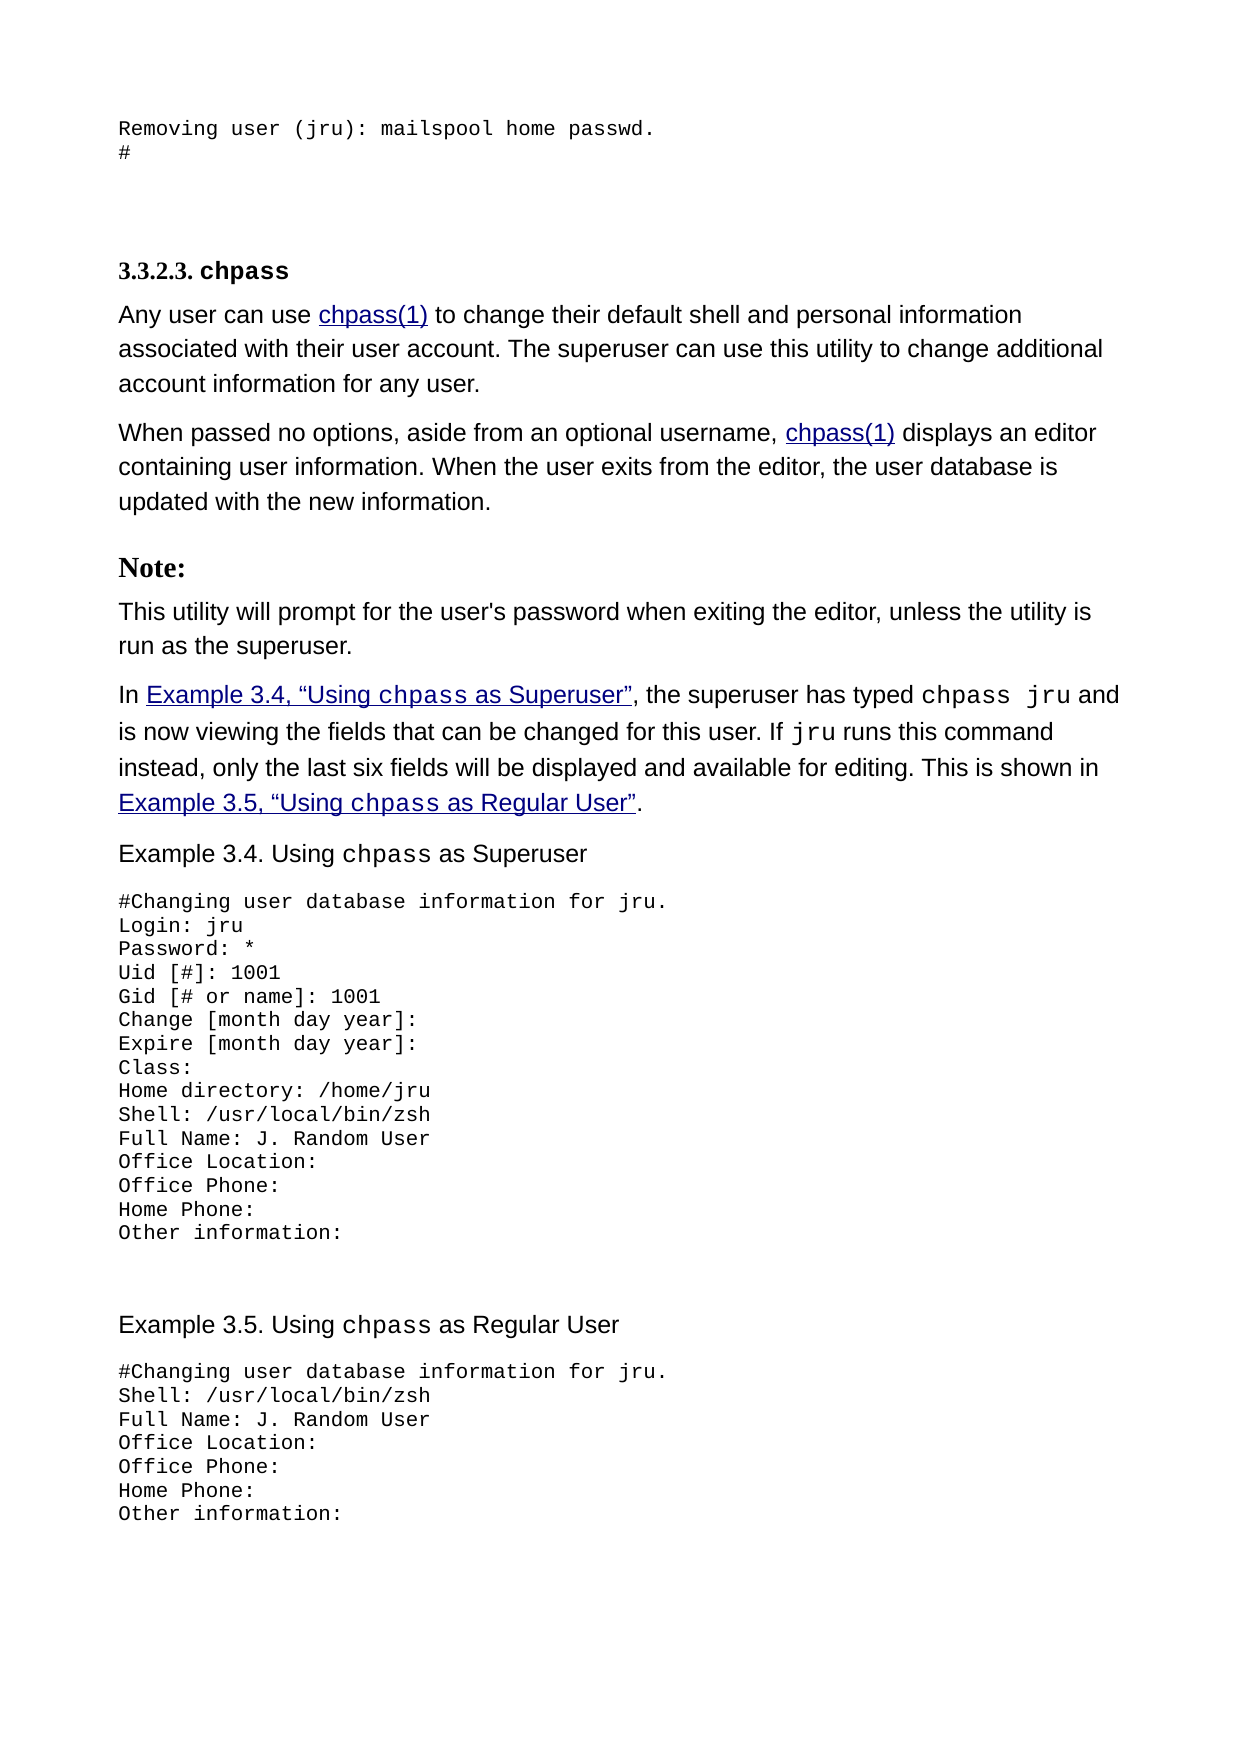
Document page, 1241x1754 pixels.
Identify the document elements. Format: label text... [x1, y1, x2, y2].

text Office Location: [118, 1151, 1122, 1175]
text # [118, 142, 1122, 165]
text This utility will prompt for the user's password when exiting the editor, unless the utility is run as the superuser. [118, 596, 1122, 660]
text Shell: /usr/local/bin/zsh [118, 1385, 1122, 1409]
text Office Phone: [118, 1456, 1122, 1480]
text Uid [#]: 1001 [118, 962, 1122, 986]
text Class: [118, 1057, 1122, 1080]
text #Changing user database information for jru. [118, 1361, 1122, 1385]
text Other information: [118, 1222, 1122, 1246]
text Office Phone: [118, 1175, 1122, 1198]
text Other information: [118, 1503, 1122, 1527]
subtitle Note: [118, 550, 1122, 584]
text Full Name: J. Random User [118, 1128, 1122, 1151]
text Example 3.5. Using chpass as Regular User [118, 1310, 1122, 1341]
text Full Name: J. Random User [118, 1409, 1122, 1432]
text Shell: /usr/local/bin/zsh [118, 1104, 1122, 1128]
text #Changing user database information for jru. [118, 891, 1122, 915]
text Home Phone: [118, 1198, 1122, 1222]
text Home Phone: [118, 1480, 1122, 1503]
text Expire [month day year]: [118, 1033, 1122, 1057]
text Gid [# or name]: 1001 [118, 986, 1122, 1009]
text Password: * [118, 938, 1122, 962]
text Login: jru [118, 915, 1122, 938]
text Any user can use chpass(1) to change their default shell and personal information associated with their user account. The superuser can use this utility to change additional account information for any user. [118, 300, 1122, 397]
text Change [month day year]: [118, 1009, 1122, 1033]
text Office Location: [118, 1432, 1122, 1456]
text When passed no options, aside from an optional username, chpass(1) displays an editor containing user information. When the user exits from the editor, the user database is updated with the new information. [118, 418, 1122, 516]
subtitle 3.3.2.3. chpass [118, 256, 1122, 287]
text Example 3.4. Using chpass as Superuser [118, 839, 1122, 870]
text Removing user (jru): mailspool home passwd. [118, 118, 1122, 142]
text In Example 3.4, “Using chpass as Superuser”, the superuser has typed chpass jru and is now viewing the fields that can be changed for this user. If jru runs this command instead, only the last six fields will be displayed and available for editing. This is shown in Example 3.5, “Using chpass as Regular User”. [118, 680, 1122, 819]
text Home directory: /home/jru [118, 1080, 1122, 1104]
